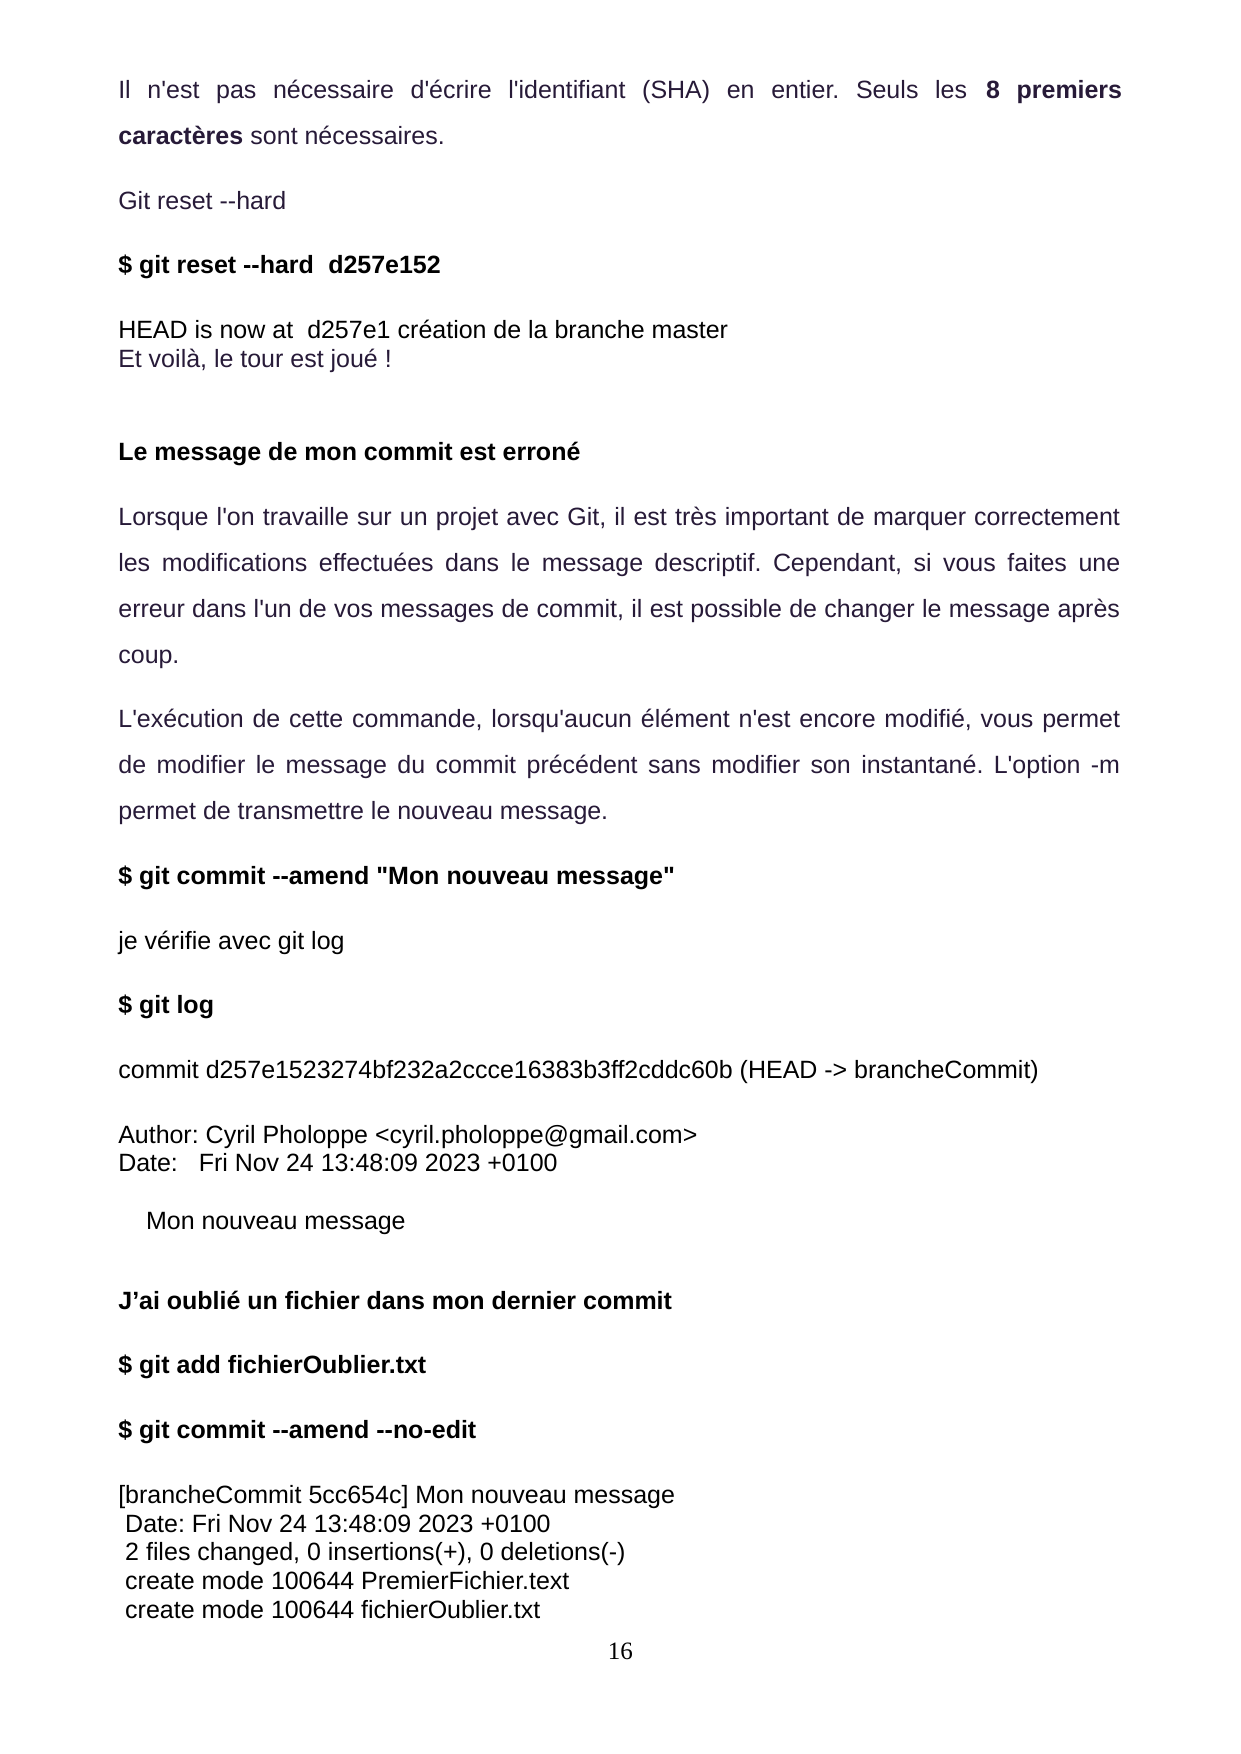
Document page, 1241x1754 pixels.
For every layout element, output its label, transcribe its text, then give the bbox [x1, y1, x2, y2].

text $ git reset --hard d257e152 [118, 250, 1122, 279]
subtitle Le message de mon commit est erroné [118, 437, 1122, 466]
text $ git log [118, 990, 1122, 1019]
text Git reset --hard [118, 186, 1122, 214]
text Lorsque l'on travaille sur un projet avec Git, il est très important de marquer correctement les modifications effectuées dans le message descriptif. Cependant, si vous faites une erreur dans l'un de vos messages de commit, il est possible de changer le message après coup. [118, 502, 1122, 668]
text je vérifie avec git log [118, 926, 1122, 954]
text $ git commit --amend --no-edit [118, 1415, 1122, 1444]
text [brancheCommit 5cc654c] Mon nouveau message [118, 1480, 1122, 1508]
text create mode 100644 fichierOublier.txt [118, 1595, 1122, 1623]
text commit d257e1523274bf232a2ccce16383b3ff2cddc60b (HEAD -> brancheCommit) [118, 1055, 1122, 1084]
text Date: Fri Nov 24 13:48:09 2023 +0100 [118, 1148, 1122, 1177]
subtitle J’ai oublié un fichier dans mon dernier commit [118, 1286, 1122, 1314]
text L'exécution de cette commande, lorsqu'aucun élément n'est encore modifié, vous permet de modifier le message du commit précédent sans modifier son instantané. L'option -m permet de transmettre le nouveau message. [118, 704, 1122, 825]
text Mon nouveau message [118, 1206, 1122, 1235]
text HEAD is now at d257e1 création de la branche master [118, 315, 1122, 344]
text 2 files changed, 0 insertions(+), 0 deletions(-) [118, 1537, 1122, 1566]
text $ git add fichierOublier.txt [118, 1350, 1122, 1379]
text Il n'est pas nécessaire d'écrire l'identifiant (SHA) en entier. Seuls les 8 premiers caractères sont nécessaires. [118, 75, 1122, 150]
text Date: Fri Nov 24 13:48:09 2023 +0100 [118, 1508, 1122, 1537]
text Author: Cyril Pholoppe <cyril.pholoppe@gmail.com> [118, 1120, 1122, 1148]
text Et voilà, le tour est joué ! [118, 344, 1122, 372]
text create mode 100644 PremierFichier.text [118, 1566, 1122, 1595]
text $ git commit --amend "Mon nouveau message" [118, 861, 1122, 890]
